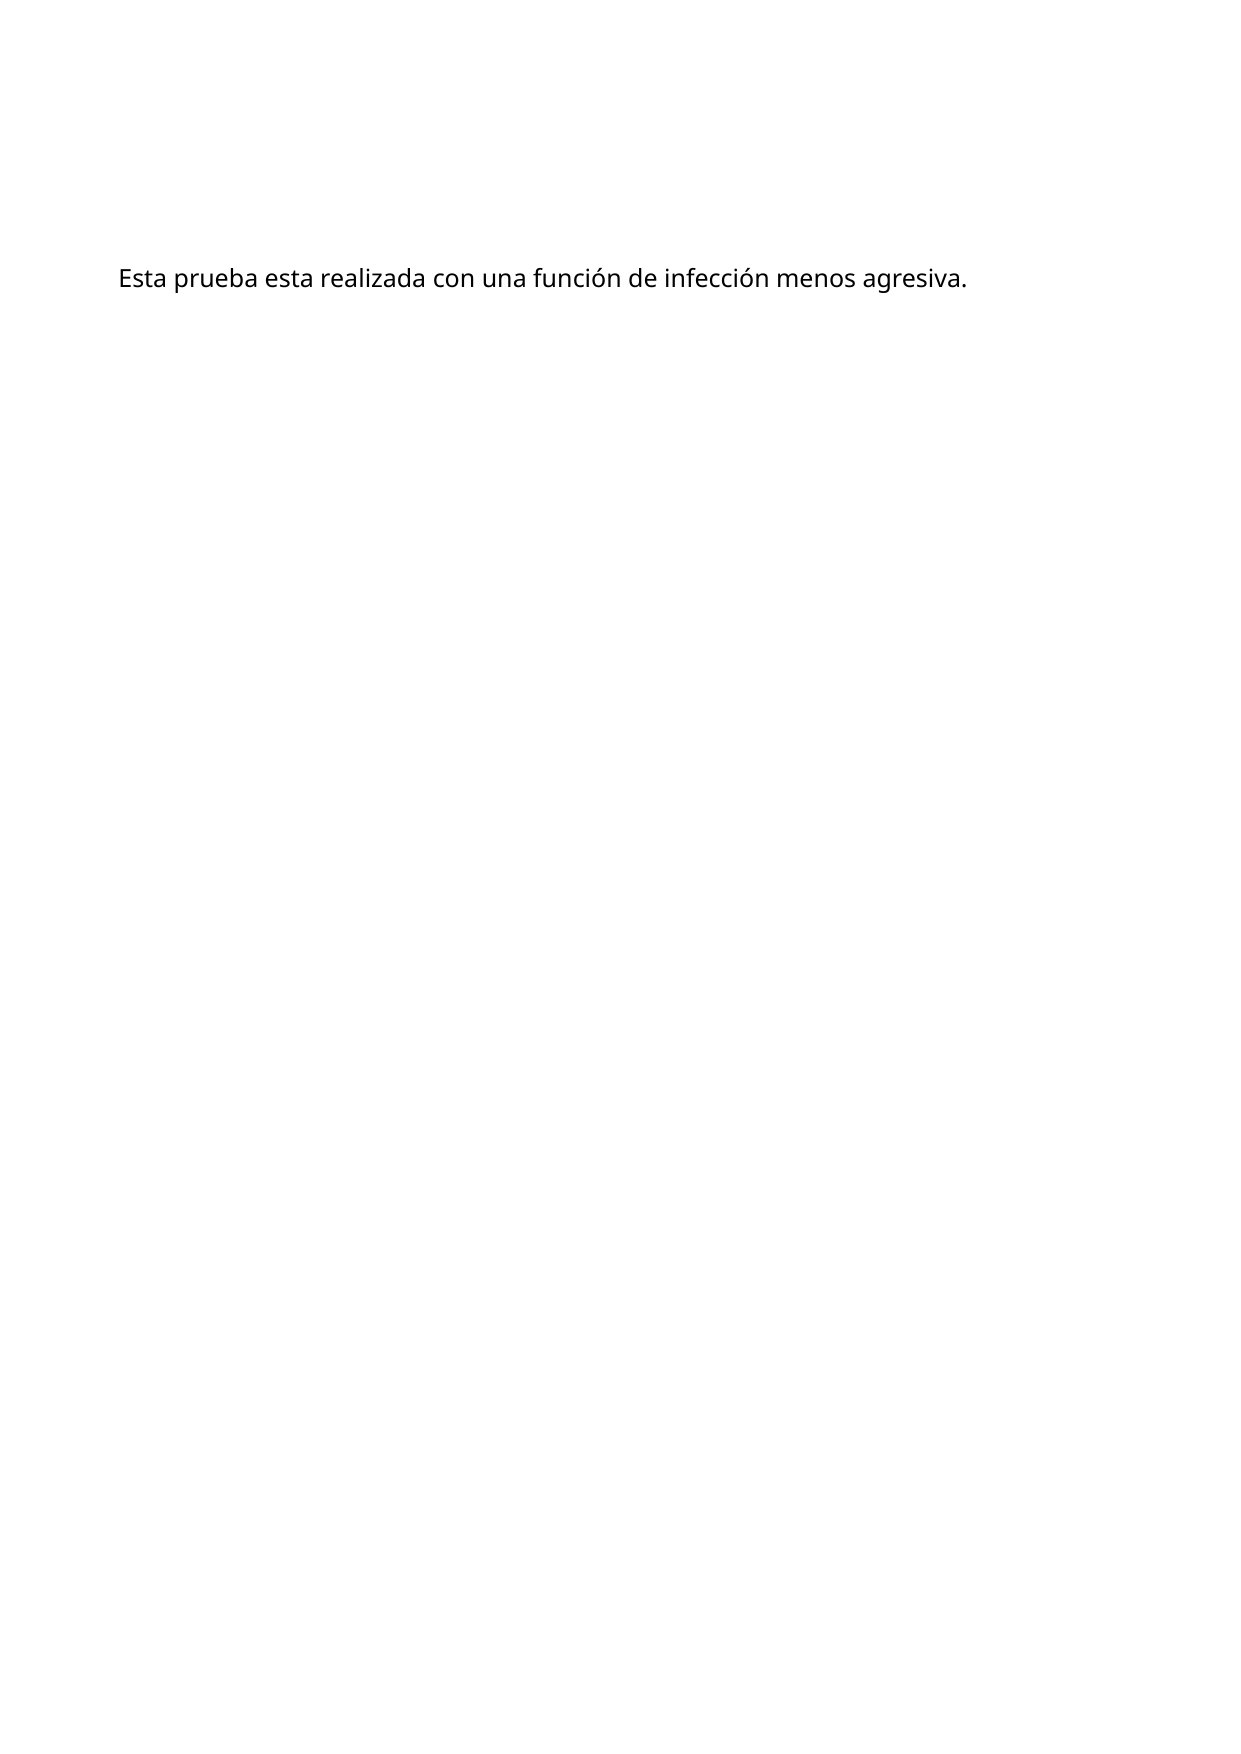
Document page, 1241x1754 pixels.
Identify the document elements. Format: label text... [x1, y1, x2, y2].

text Esta prueba esta realizada con una función de infección menos agresiva. [118, 261, 1122, 295]
